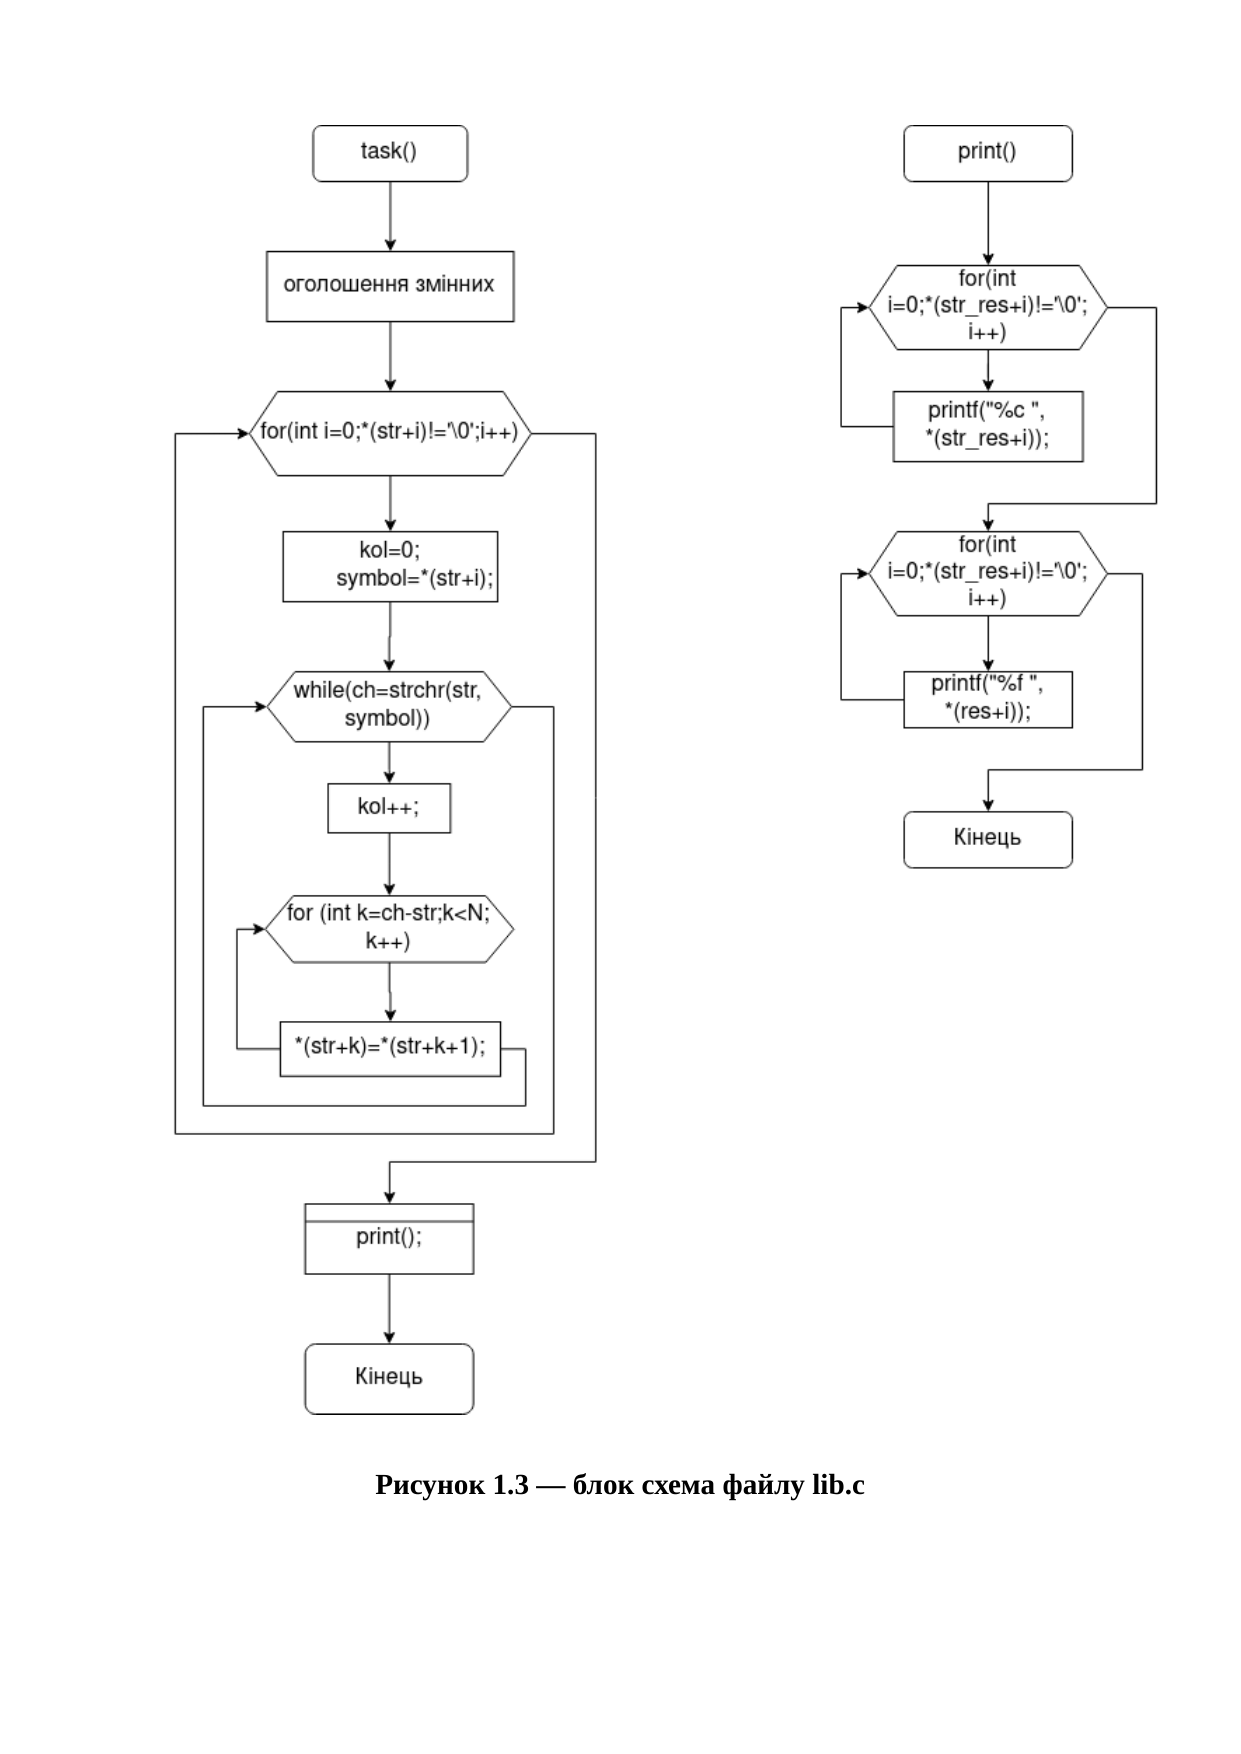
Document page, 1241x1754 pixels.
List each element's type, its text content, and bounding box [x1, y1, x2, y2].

text Рисунок 1.3 — блок схема файлу lib.c [118, 1467, 1122, 1500]
picture [165, 125, 1170, 1415]
